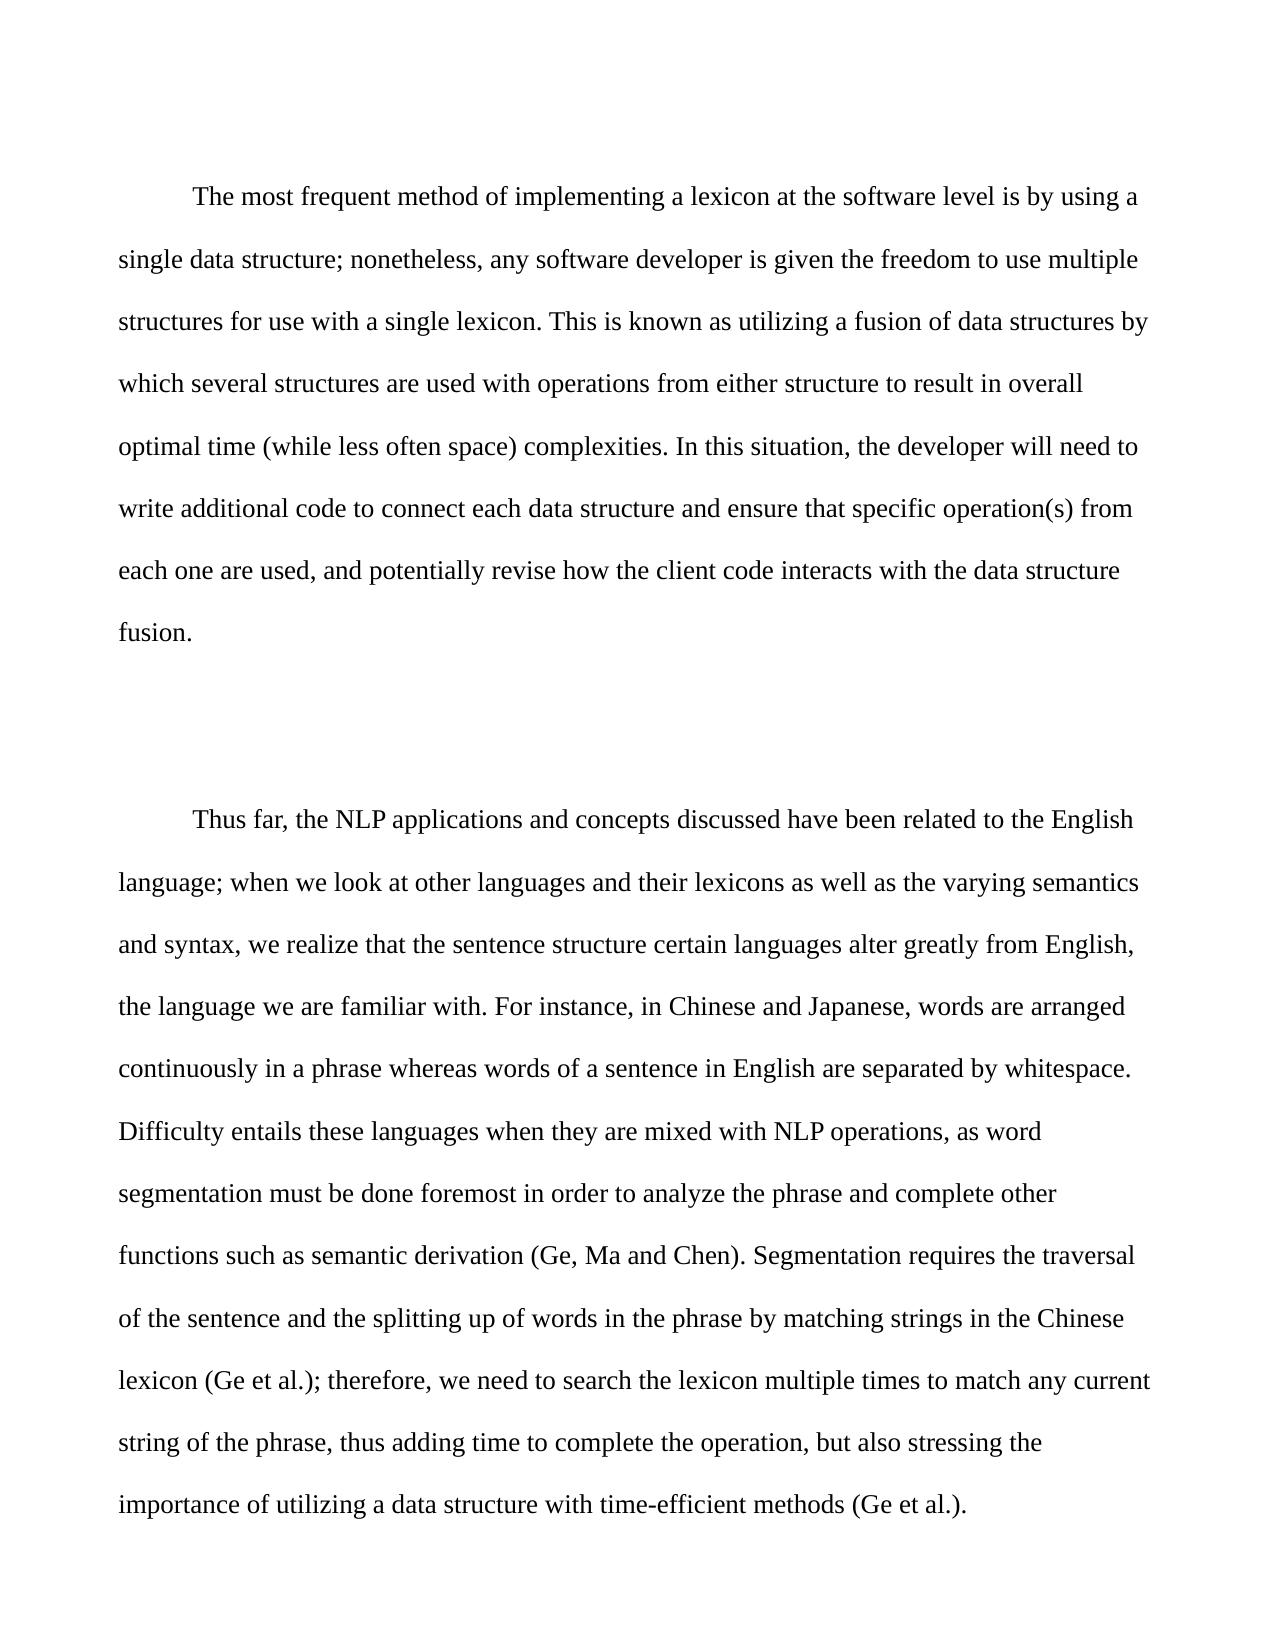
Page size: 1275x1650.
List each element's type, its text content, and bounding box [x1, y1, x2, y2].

text The most frequent method of implementing a lexicon at the software level is by using a single data structure; nonetheless, any software developer is given the freedom to use multiple structures for use with a single lexicon. This is known as utilizing a fusion of data structures by which several structures are used with operations from either structure to result in overall optimal time (while less often space) complexities. In this situation, the developer will need to write additional code to connect each data structure and ensure that specific operation(s) from each one are used, and potentially revise how the client code interacts with the data structure fusion. [118, 180, 1157, 648]
text Thus far, the NLP applications and concepts discussed have been related to the English language; when we look at other languages and their lexicons as well as the varying semantics and syntax, we realize that the sentence structure certain languages alter greatly from English, the language we are familiar with. For instance, in Chinese and Japanese, words are arranged continuously in a phrase whereas words of a sentence in English are separated by whitespace. Difficulty entails these languages when they are mixed with NLP operations, as word segmentation must be done foremost in order to analyze the phrase and complete other functions such as semantic derivation (Ge, Ma and Chen). Segmentation requires the traversal of the sentence and the splitting up of words in the phrase by matching strings in the Chinese lexicon (Ge et al.); therefore, we need to search the lexicon multiple times to match any current string of the phrase, thus adding time to complete the operation, but also stressing the importance of utilizing a data structure with time-efficient methods (Ge et al.). [118, 803, 1157, 1520]
